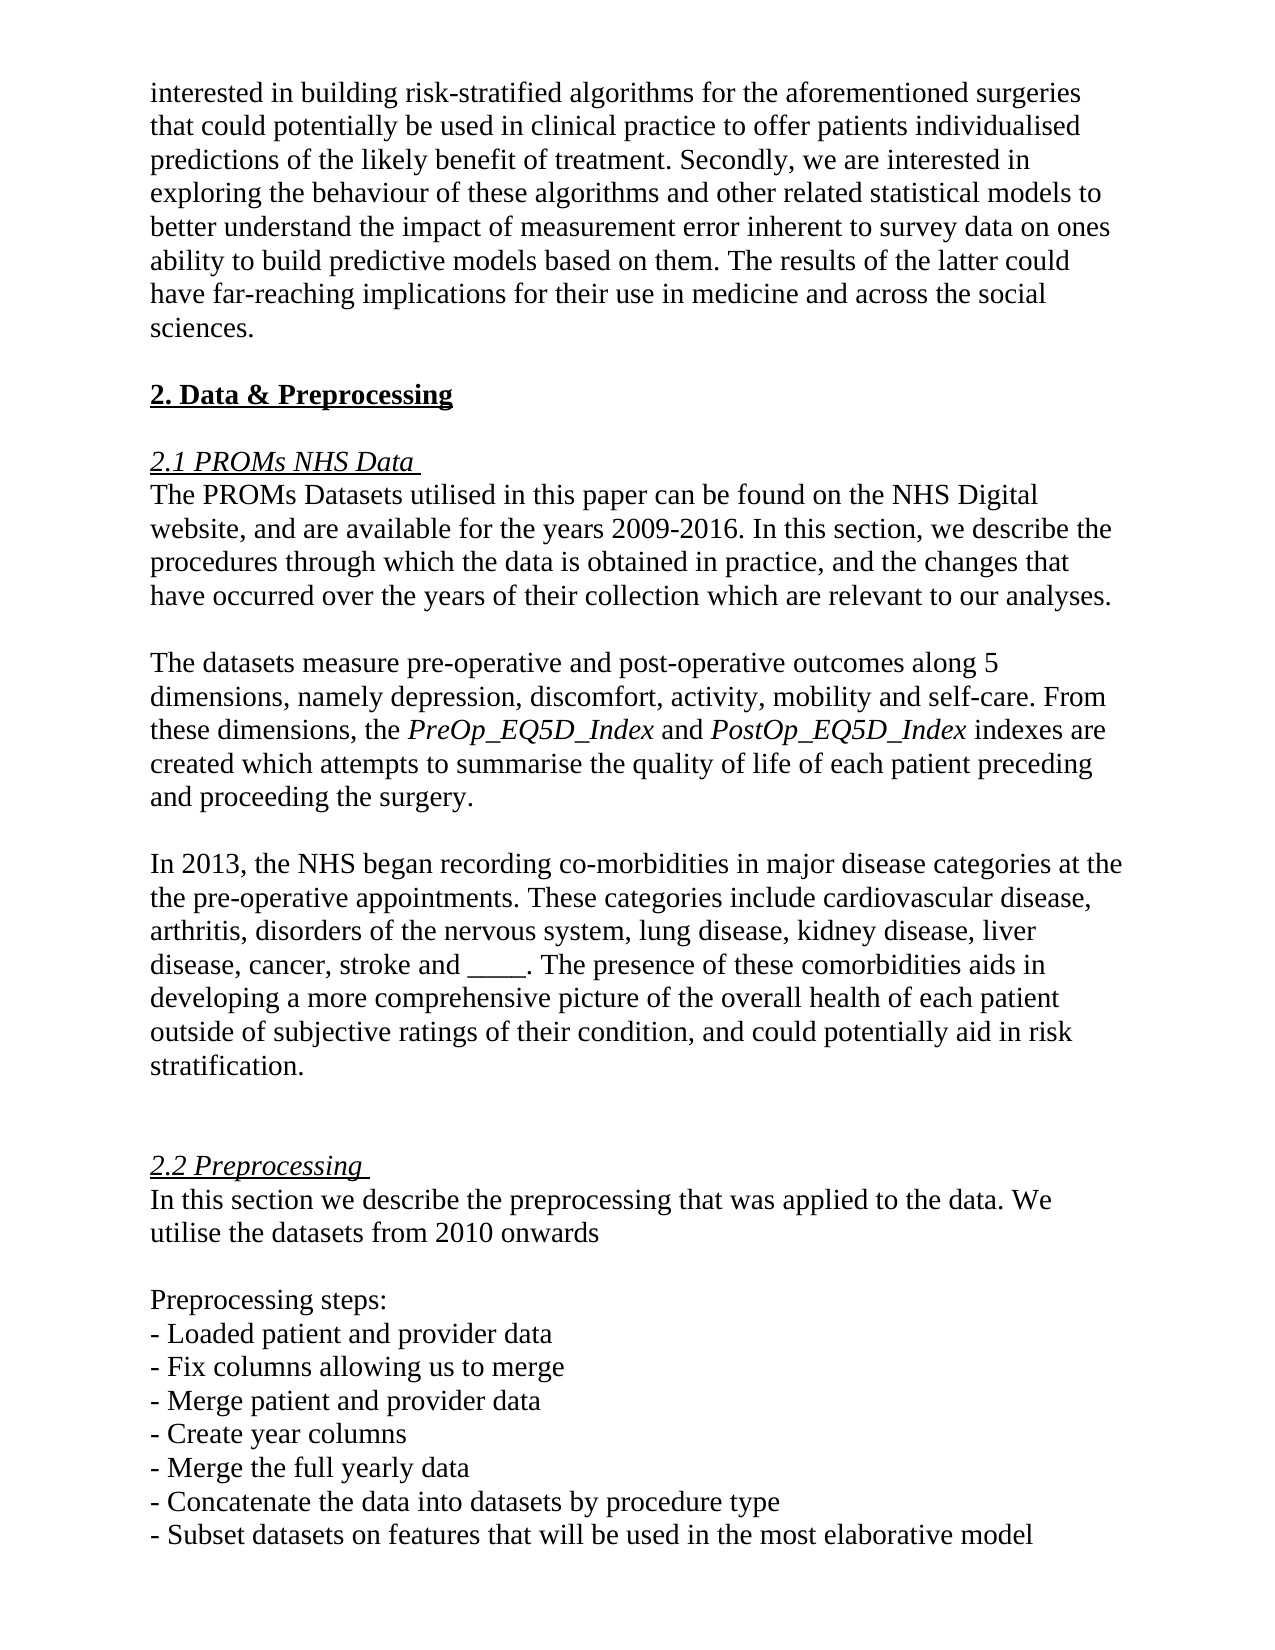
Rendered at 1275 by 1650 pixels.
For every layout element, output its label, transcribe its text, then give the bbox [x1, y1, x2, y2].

text 2.2 Preprocessing [150, 1148, 1125, 1182]
text interested in building risk-stratified algorithms for the aforementioned surgeries that could potentially be used in clinical practice to offer patients individualised predictions of the likely benefit of treatment. Secondly, we are interested in exploring the behaviour of these algorithms and other related statistical models to better understand the impact of measurement error inherent to survey data on ones ability to build predictive models based on them. The results of the latter could have far-reaching implications for their use in medicine and across the social sciences. [150, 75, 1125, 343]
text - Merge the full yearly data [150, 1450, 1125, 1484]
text The PROMs Datasets utilised in this paper can be found on the NHS Digital website, and are available for the years 2009-2016. In this section, we describe the procedures through which the data is obtained in practice, and the changes that have occurred over the years of their collection which are relevant to our analyses. [150, 477, 1125, 612]
text The datasets measure pre-operative and post-operative outcomes along 5 dimensions, namely depression, discomfort, activity, mobility and self-care. From these dimensions, the PreOp_EQ5D_Index and PostOp_EQ5D_Index indexes are created which attempts to summarise the quality of life of each patient preceding and proceeding the surgery. [150, 645, 1125, 813]
text - Merge patient and provider data [150, 1383, 1125, 1417]
text In this section we describe the preprocessing that was applied to the data. We utilise the datasets from 2010 onwards [150, 1182, 1125, 1249]
text 2.1 PROMs NHS Data [150, 444, 1125, 477]
text In 2013, the NHS began recording co-morbidities in major disease categories at the the pre-operative appointments. These categories include cardiovascular disease, arthritis, disorders of the nervous system, lung disease, kidney disease, liver disease, cancer, stroke and ____. The presence of these comorbidities aids in developing a more comprehensive picture of the overall health of each patient outside of subjective ratings of their condition, and could potentially aid in risk stratification. [150, 846, 1125, 1081]
text - Create year columns [150, 1417, 1125, 1450]
text - Subset datasets on features that will be used in the most elaborative model [150, 1517, 1125, 1551]
text - Loaded patient and provider data [150, 1316, 1125, 1349]
text Preprocessing steps: [150, 1282, 1125, 1316]
text 2. Data & Preprocessing [150, 377, 1125, 410]
text - Fix columns allowing us to merge [150, 1349, 1125, 1383]
text - Concatenate the data into datasets by procedure type [150, 1484, 1125, 1517]
